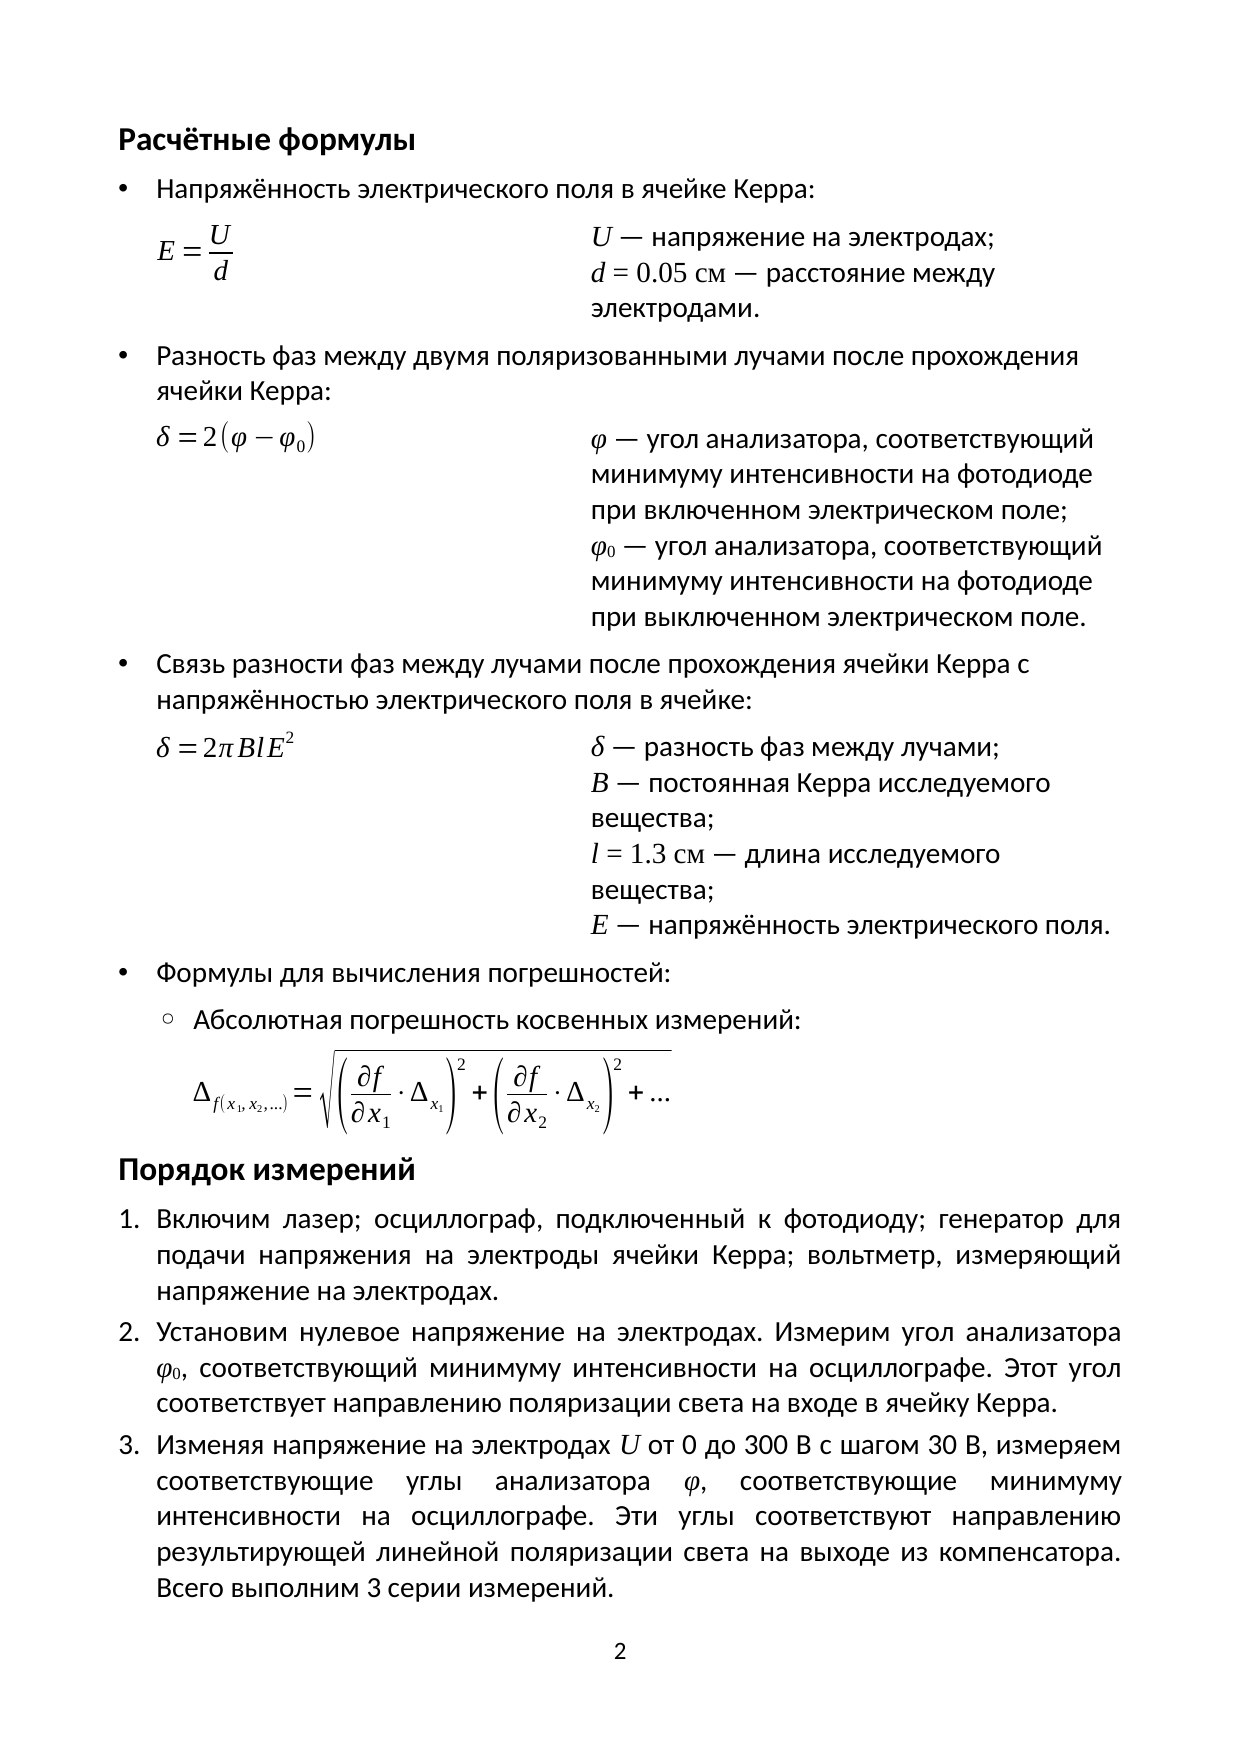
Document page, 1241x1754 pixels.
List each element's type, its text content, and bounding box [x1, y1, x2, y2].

table_header [156, 728, 591, 954]
table_header [156, 218, 591, 337]
subtitle Расчётные формулы [118, 118, 1122, 159]
list Разность фаз между двумя поляризованными лучами после прохождения ячейки Керра: [118, 337, 1122, 408]
table_header U — напряжение на электродах; d = 0.05 см — расстояние между электродами. [591, 218, 1122, 337]
list Связь разности фаз между лучами после прохождения ячейки Керра с напряжённостью электрического поля в ячейке: [118, 645, 1122, 716]
table_header [156, 420, 591, 645]
list Установим нулевое напряжение на электродах. Измерим угол анализатора φ0, соответствующий минимуму интенсивности на осциллографе. Этот угол соответствует направлению поляризации света на входе в ячейку Керра. [118, 1313, 1122, 1420]
list Абсолютная погрешность косвенных измерений: [156, 1001, 1122, 1037]
list Включим лазер; осциллограф, подключенный к фотодиоду; генератор для подачи напряжения на электроды ячейки Керра; вольтметр, измеряющий напряжение на электродах. [118, 1201, 1122, 1307]
table_header δ — разность фаз между лучами; B — постоянная Керра исследуемого вещества; l = 1.3 см — длина исследуемого вещества; E — напряжённость электрического поля. [591, 728, 1122, 954]
list Изменяя напряжение на электродах U от 0 до 300 В с шагом 30 В, измеряем соответствующие углы анализатора φ, соответствующие минимуму интенсивности на осциллографе. Эти углы соответствуют направлению результирующей линейной поляризации света на выходе из компенсатора. Всего выполним 3 серии измерений. [118, 1426, 1122, 1604]
table_header φ — угол анализатора, соответствующий минимуму интенсивности на фотодиоде при включенном электрическом поле; φ0 — угол анализатора, соответствующий минимуму интенсивности на фотодиоде при выключенном электрическом поле. [591, 420, 1122, 645]
subtitle Порядок измерений [118, 1148, 1122, 1189]
list Формулы для вычисления погрешностей: [118, 954, 1122, 989]
list Напряжённость электрического поля в ячейке Керра: [118, 171, 1122, 206]
